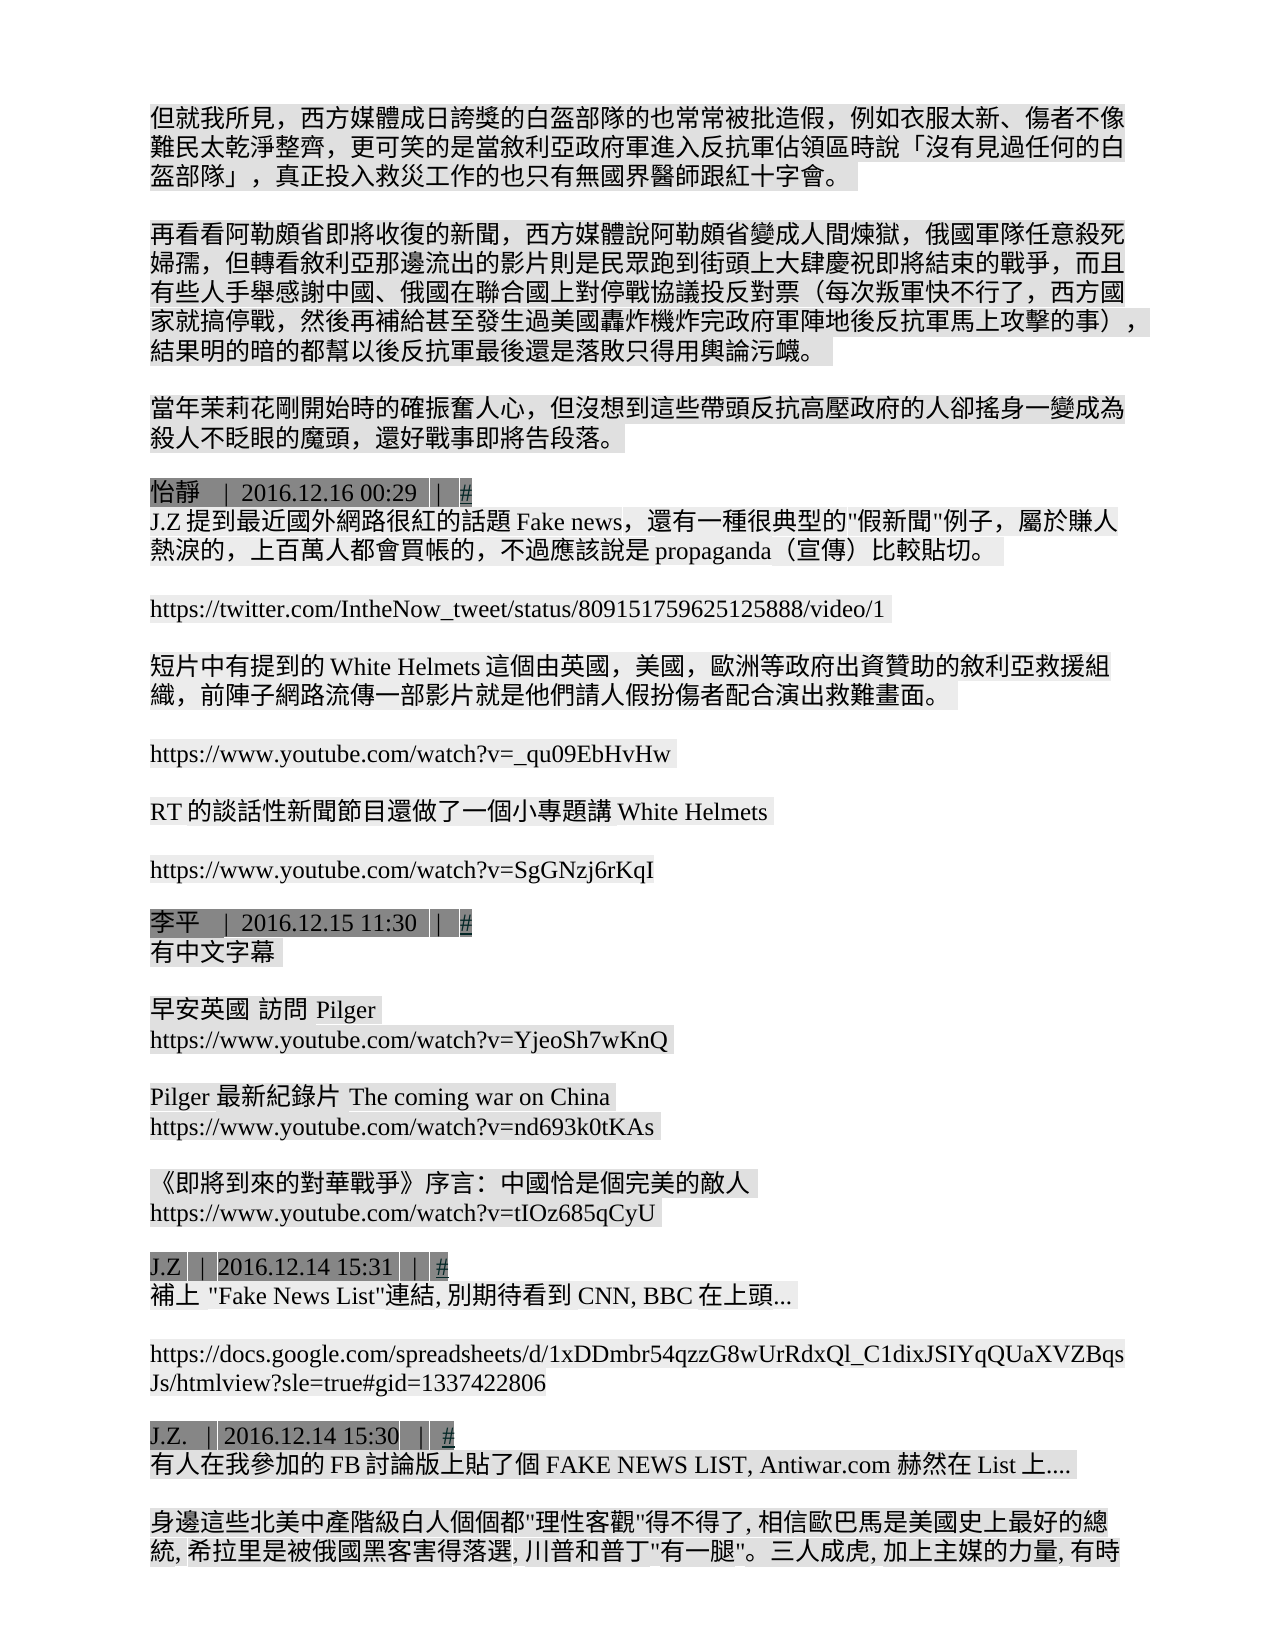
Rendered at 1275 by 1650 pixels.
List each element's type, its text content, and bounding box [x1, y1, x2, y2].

text 李平 | 2016.12.15 11:30 | # [150, 908, 1125, 938]
text 補上 "Fake News List"連結, 別期待看到CNN, BBC在上頭... https://docs.google.com/spreadsheets/d/1xDDmbr54qzzG8wUrRdxQl_C1dixJSIYqQUaXVZBqsJs/htmlview?sle=true#gid=1337422806 [150, 1281, 1125, 1396]
text J.Z. | 2016.12.14 15:30 | # [150, 1421, 1125, 1450]
text 有人在我參加的FB討論版上貼了個FAKE NEWS LIST, Antiwar.com 赫然在List上.... 身邊這些北美中產階級白人個個都"理性客觀"得不得了, 相信歐巴馬是美國史上最好的總統, 希拉里是被俄國黑客害得落選, 川普和普丁"有一腿"。三人成虎, 加上主媒的力量, 有時 [150, 1450, 1125, 1567]
text J.Z | 2016.12.14 15:31 | # [150, 1252, 1125, 1281]
text 有中文字幕 早安英國 訪問 Pilger https://www.youtube.com/watch?v=YjeoSh7wKnQ Pilger 最新紀錄片 The coming war on China https://www.youtube.com/watch?v=nd693k0tKAs 《即將到來的對華戰爭》序言：中國恰是個完美的敵人 https://www.youtube.com/watch?v=tIOz685qCyU [150, 938, 1125, 1227]
text J.Z提到最近國外網路很紅的話題Fake news，還有一種很典型的"假新聞"例子，屬於賺人熱淚的，上百萬人都會買帳的，不過應該說是propaganda（宣傳）比較貼切。 https://twitter.com/IntheNow_tweet/status/809151759625125888/video/1 短片中有提到的White Helmets這個由英國，美國，歐洲等政府出資贊助的敘利亞救援組織，前陣子網路流傳一部影片就是他們請人假扮傷者配合演出救難畫面。 https://www.youtube.com/watch?v=_qu09EbHvHw RT的談話性新聞節目還做了一個小專題講White Helmets https://www.youtube.com/watch?v=SgGNzj6rKqI [150, 507, 1125, 883]
text 怡靜 | 2016.12.16 00:29 | # [150, 478, 1125, 507]
text 看了怡靜的留言，就想起英國之前凍結RT的資產，然後西方媒體不斷的報導RT都在製造有利俄羅斯的假新聞。 但就我所見，西方媒體成日誇獎的白盔部隊的也常常被批造假，例如衣服太新、傷者不像難民太乾淨整齊，更可笑的是當敘利亞政府軍進入反抗軍佔領區時說「沒有見過任何的白盔部隊」，真正投入救災工作的也只有無國界醫師跟紅十字會。 再看看阿勒頗省即將收復的新聞，西方媒體說阿勒頗省變成人間煉獄，俄國軍隊任意殺死婦孺，但轉看敘利亞那邊流出的影片則是民眾跑到街頭上大肆慶祝即將結束的戰爭，而且有些人手舉感謝中國、俄國在聯合國上對停戰協議投反對票（每次叛軍快不行了，西方國家就搞停戰，然後再補給甚至發生過美國轟炸機炸完政府軍陣地後反抗軍馬上攻擊的事），結果明的暗的都幫以後反抗軍最後還是落敗只得用輿論污衊。 當年茉莉花剛開始時的確振奮人心，但沒想到這些帶頭反抗高壓政府的人卻搖身一變成為殺人不眨眼的魔頭，還好戰事即將告段落。 [150, 75, 1125, 453]
